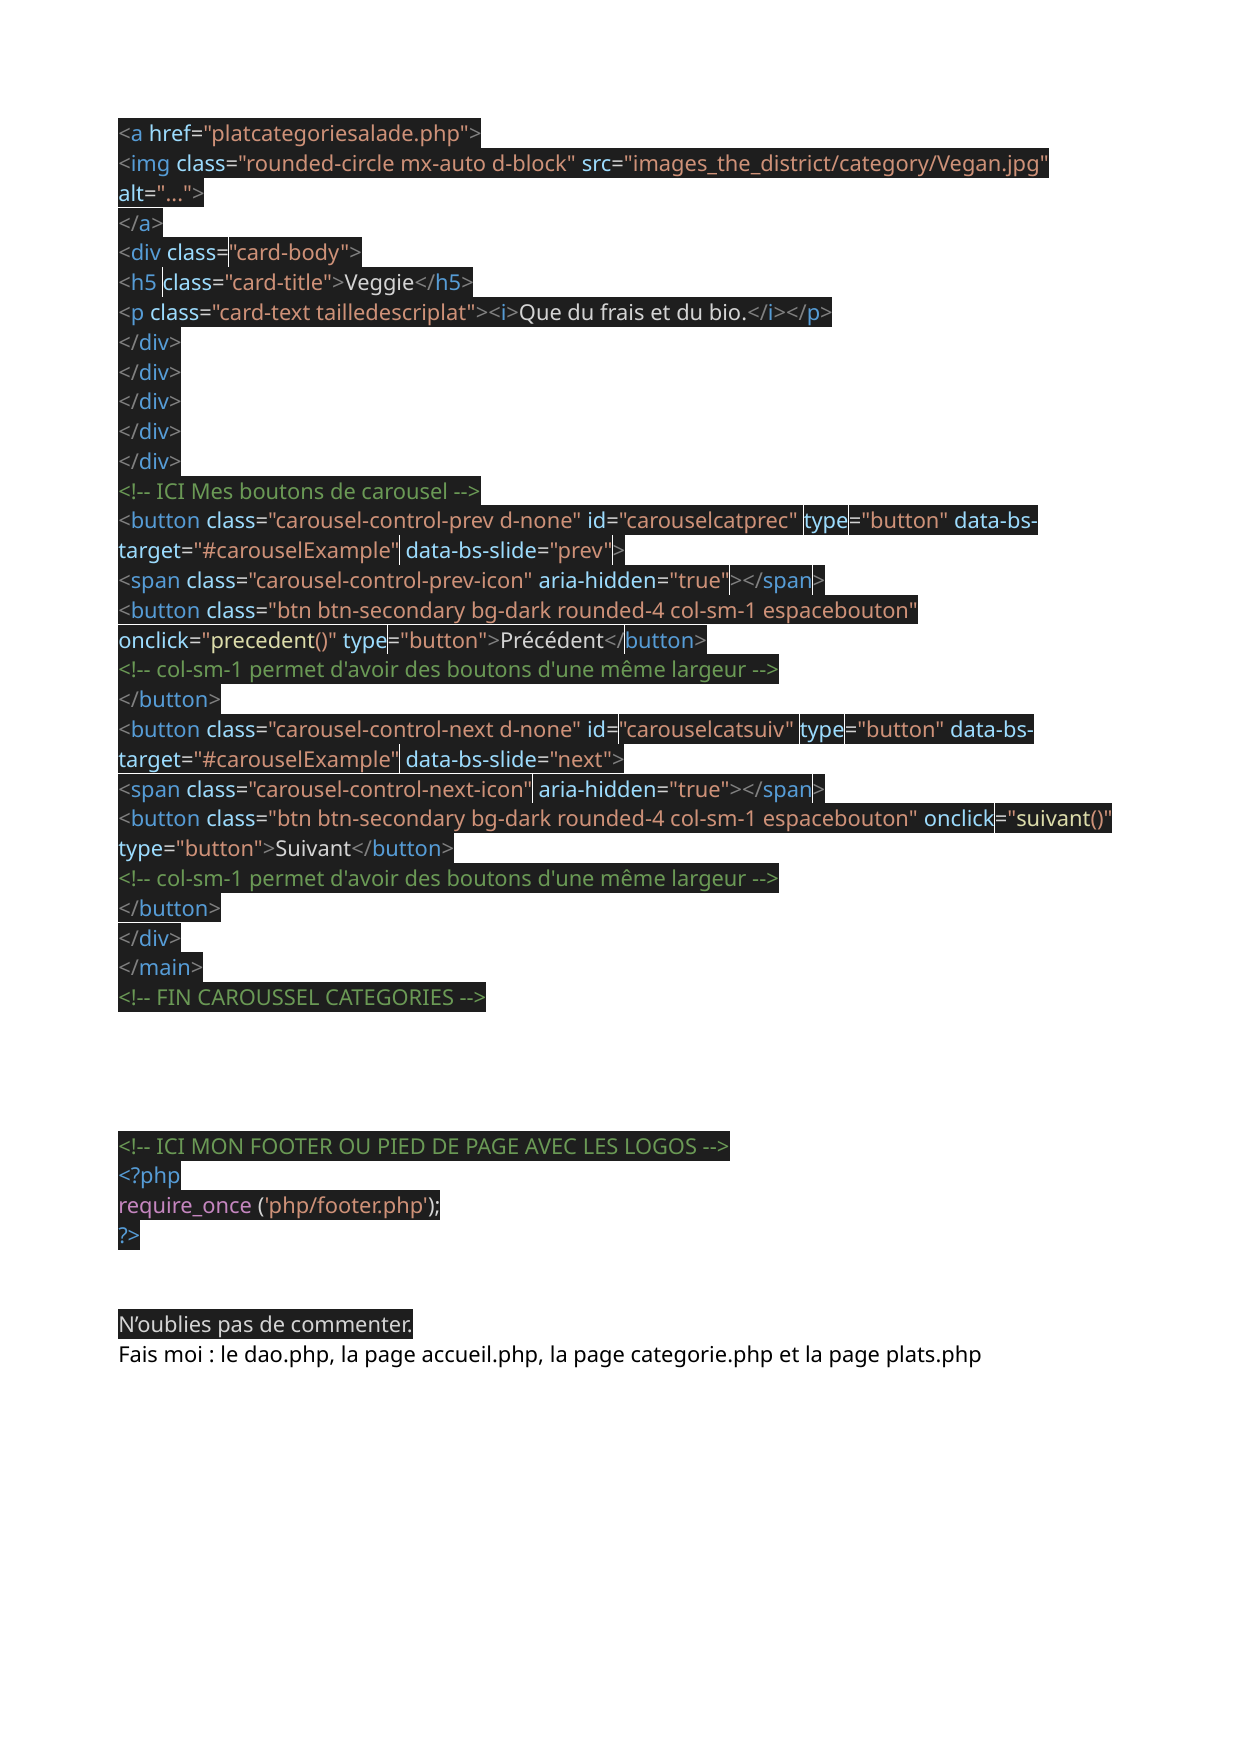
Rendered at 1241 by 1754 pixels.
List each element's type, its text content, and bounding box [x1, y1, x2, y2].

text </div> [118, 386, 1122, 416]
text <p class="card-text tailledescriplat"><i>Que du frais et du bio.</i></p> [118, 297, 1122, 327]
text <?php [118, 1161, 1122, 1190]
text <!-- FIN CAROUSSEL CATEGORIES --> [118, 982, 1122, 1012]
text </button> [118, 684, 1122, 714]
text </div> [118, 446, 1122, 476]
text Fais moi : le dao.php, la page accueil.php, la page categorie.php et la page plats.php [118, 1339, 1122, 1369]
text </main> [118, 952, 1122, 982]
text <span class="carousel-control-prev-icon" aria-hidden="true"></span> [118, 565, 1122, 595]
text <a href="platcategoriesalade.php"> [118, 118, 1122, 148]
text </button> [118, 893, 1122, 922]
text <span class="carousel-control-next-icon" aria-hidden="true"></span> [118, 773, 1122, 803]
text </a> [118, 207, 1122, 237]
text N’oublies pas de commenter. [118, 1309, 1122, 1339]
text <!-- col-sm-1 permet d'avoir des boutons d'une même largeur --> [118, 863, 1122, 893]
text </div> [118, 356, 1122, 386]
text <button class="btn btn-secondary bg-dark rounded-4 col-sm-1 espacebouton" onclick="suivant()" type="button">Suivant</button> [118, 803, 1122, 863]
text <h5 class="card-title">Veggie</h5> [118, 267, 1122, 297]
text <!-- ICI MON FOOTER OU PIED DE PAGE AVEC LES LOGOS --> [118, 1131, 1122, 1161]
text <img class="rounded-circle mx-auto d-block" src="images_the_district/category/Vegan.jpg" alt="..."> [118, 148, 1122, 207]
text <!-- col-sm-1 permet d'avoir des boutons d'une même largeur --> [118, 654, 1122, 684]
text <!-- ICI Mes boutons de carousel --> [118, 476, 1122, 505]
text <button class="btn btn-secondary bg-dark rounded-4 col-sm-1 espacebouton" onclick="precedent()" type="button">Précédent</button> [118, 595, 1122, 654]
text <button class="carousel-control-next d-none" id="carouselcatsuiv" type="button" data-bs-target="#carouselExample" data-bs-slide="next"> [118, 714, 1122, 773]
text <button class="carousel-control-prev d-none" id="carouselcatprec" type="button" data-bs-target="#carouselExample" data-bs-slide="prev"> [118, 505, 1122, 565]
text ?> [118, 1220, 1122, 1250]
text </div> [118, 416, 1122, 446]
text </div> [118, 327, 1122, 356]
text </div> [118, 922, 1122, 952]
text <div class="card-body"> [118, 237, 1122, 267]
text require_once ('php/footer.php'); [118, 1190, 1122, 1220]
